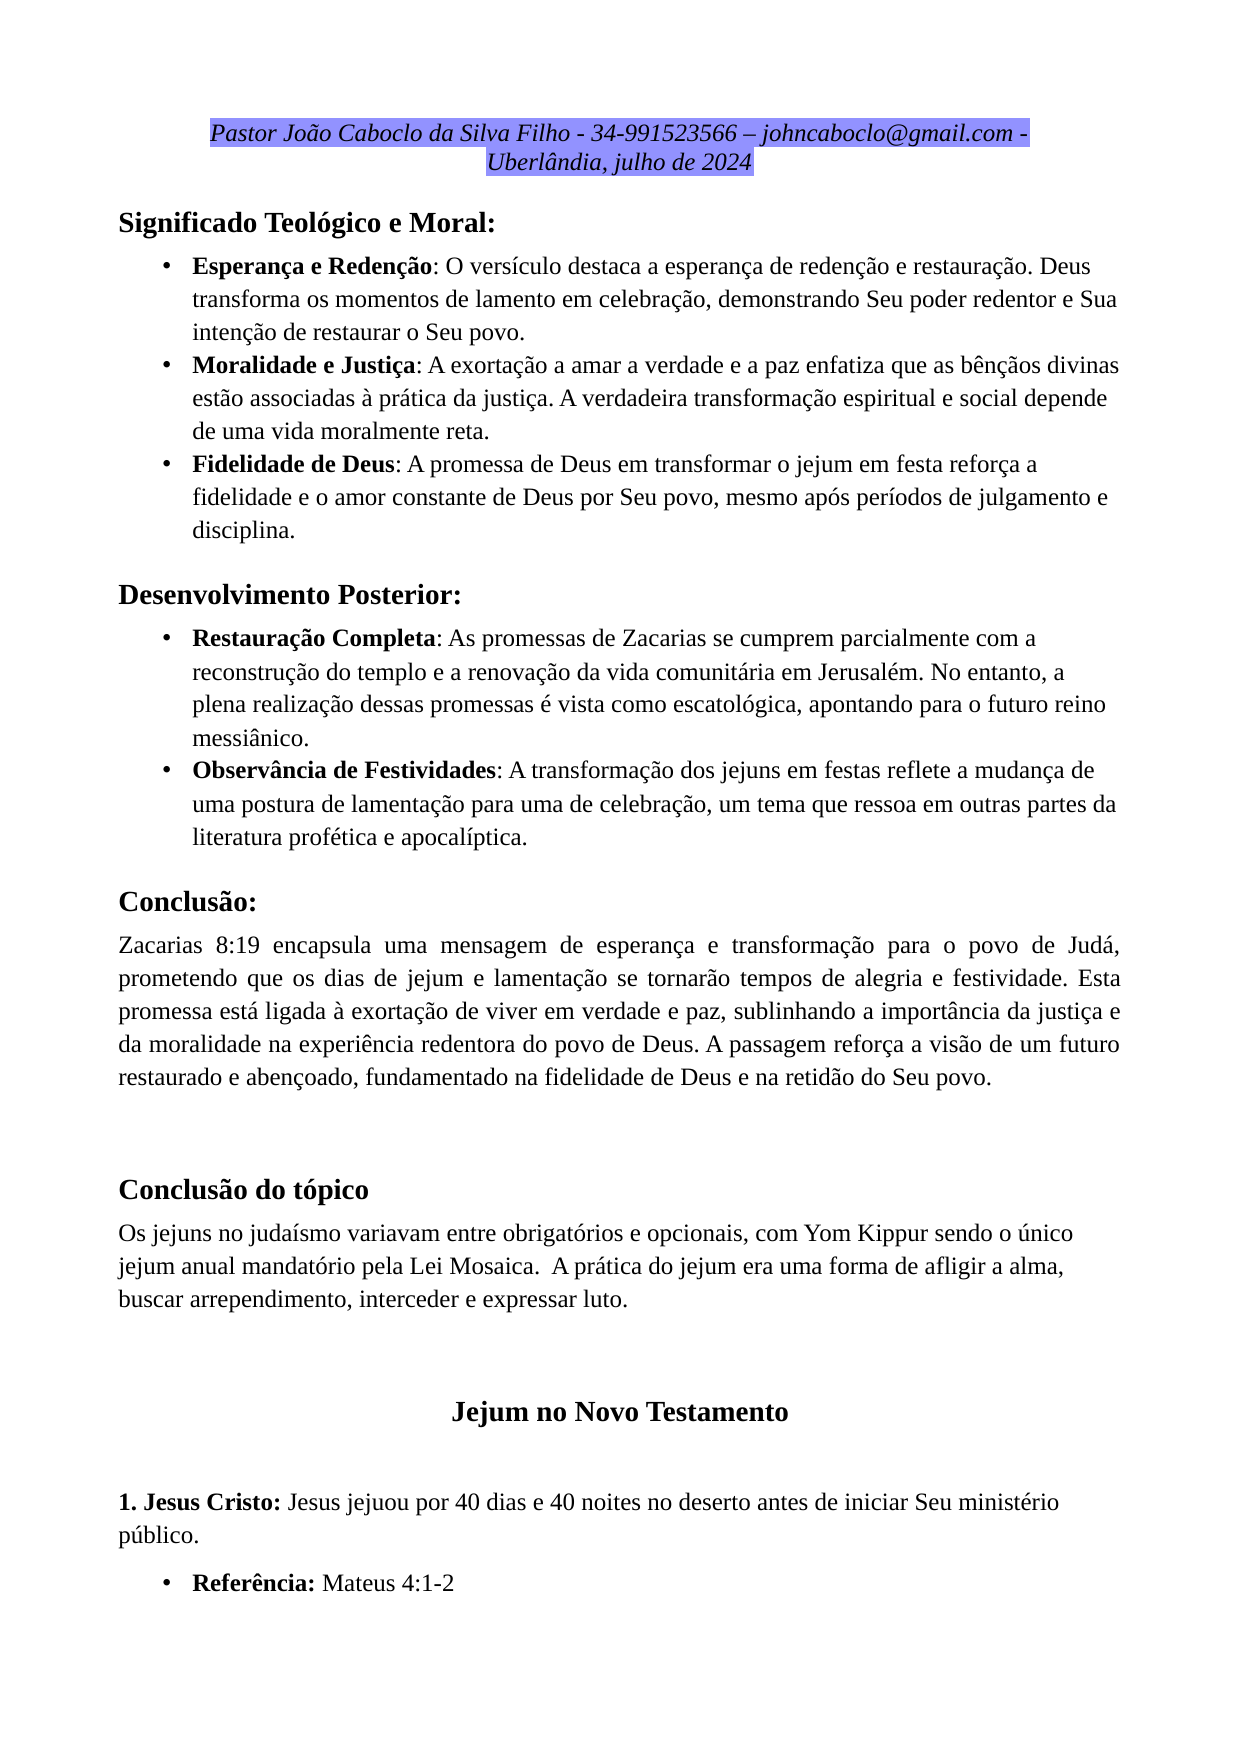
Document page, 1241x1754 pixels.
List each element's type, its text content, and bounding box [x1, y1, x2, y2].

subtitle Jejum no Novo Testamento [118, 1394, 1122, 1427]
subtitle Conclusão do tópico [118, 1172, 1122, 1205]
text 1. Jesus Cristo: Jesus jejuou por 40 dias e 40 noites no deserto antes de iniciar Seu ministério público. [118, 1487, 1122, 1549]
list Moralidade e Justiça: A exortação a amar a verdade e a paz enfatiza que as bênçãos divinas estão associadas à prática da justiça. A verdadeira transformação espiritual e social depende de uma vida moralmente reta. [162, 350, 1122, 445]
list Esperança e Redenção: O versículo destaca a esperança de redenção e restauração. Deus transforma os momentos de lamento em celebração, demonstrando Seu poder redentor e Sua intenção de restaurar o Seu povo. [162, 251, 1122, 346]
text Os jejuns no judaísmo variavam entre obrigatórios e opcionais, com Yom Kippur sendo o único jejum anual mandatório pela Lei Mosaica. A prática do jejum era uma forma de afligir a alma, buscar arrependimento, interceder e expressar luto. [118, 1218, 1122, 1313]
text Zacarias 8:19 encapsula uma mensagem de esperança e transformação para o povo de Judá, prometendo que os dias de jejum e lamentação se tornarão tempos de alegria e festividade. Esta promessa está ligada à exortação de viver em verdade e paz, sublinhando a importância da justiça e da moralidade na experiência redentora do povo de Deus. A passagem reforça a visão de um futuro restaurado e abençoado, fundamentado na fidelidade de Deus e na retidão do Seu povo. [118, 930, 1122, 1091]
list Observância de Festividades: A transformação dos jejuns em festas reflete a mudança de uma postura de lamentação para uma de celebração, um tema que ressoa em outras partes da literatura profética e apocalíptica. [162, 756, 1122, 850]
subtitle Desenvolvimento Posterior: [118, 577, 1122, 611]
subtitle Conclusão: [118, 884, 1122, 917]
list Restauração Completa: As promessas de Zacarias se cumprem parcialmente com a reconstrução do templo e a renovação da vida comunitária em Jerusalém. No entanto, a plena realização dessas promessas é vista como escatológica, apontando para o futuro reino messiânico. [162, 623, 1122, 751]
list Fidelidade de Deus: A promessa de Deus em transformar o jejum em festa reforça a fidelidade e o amor constante de Deus por Seu povo, mesmo após períodos de julgamento e disciplina. [162, 449, 1122, 544]
subtitle Significado Teológico e Moral: [118, 205, 1122, 239]
list Referência: Mateus 4:1-2 [162, 1568, 1122, 1597]
